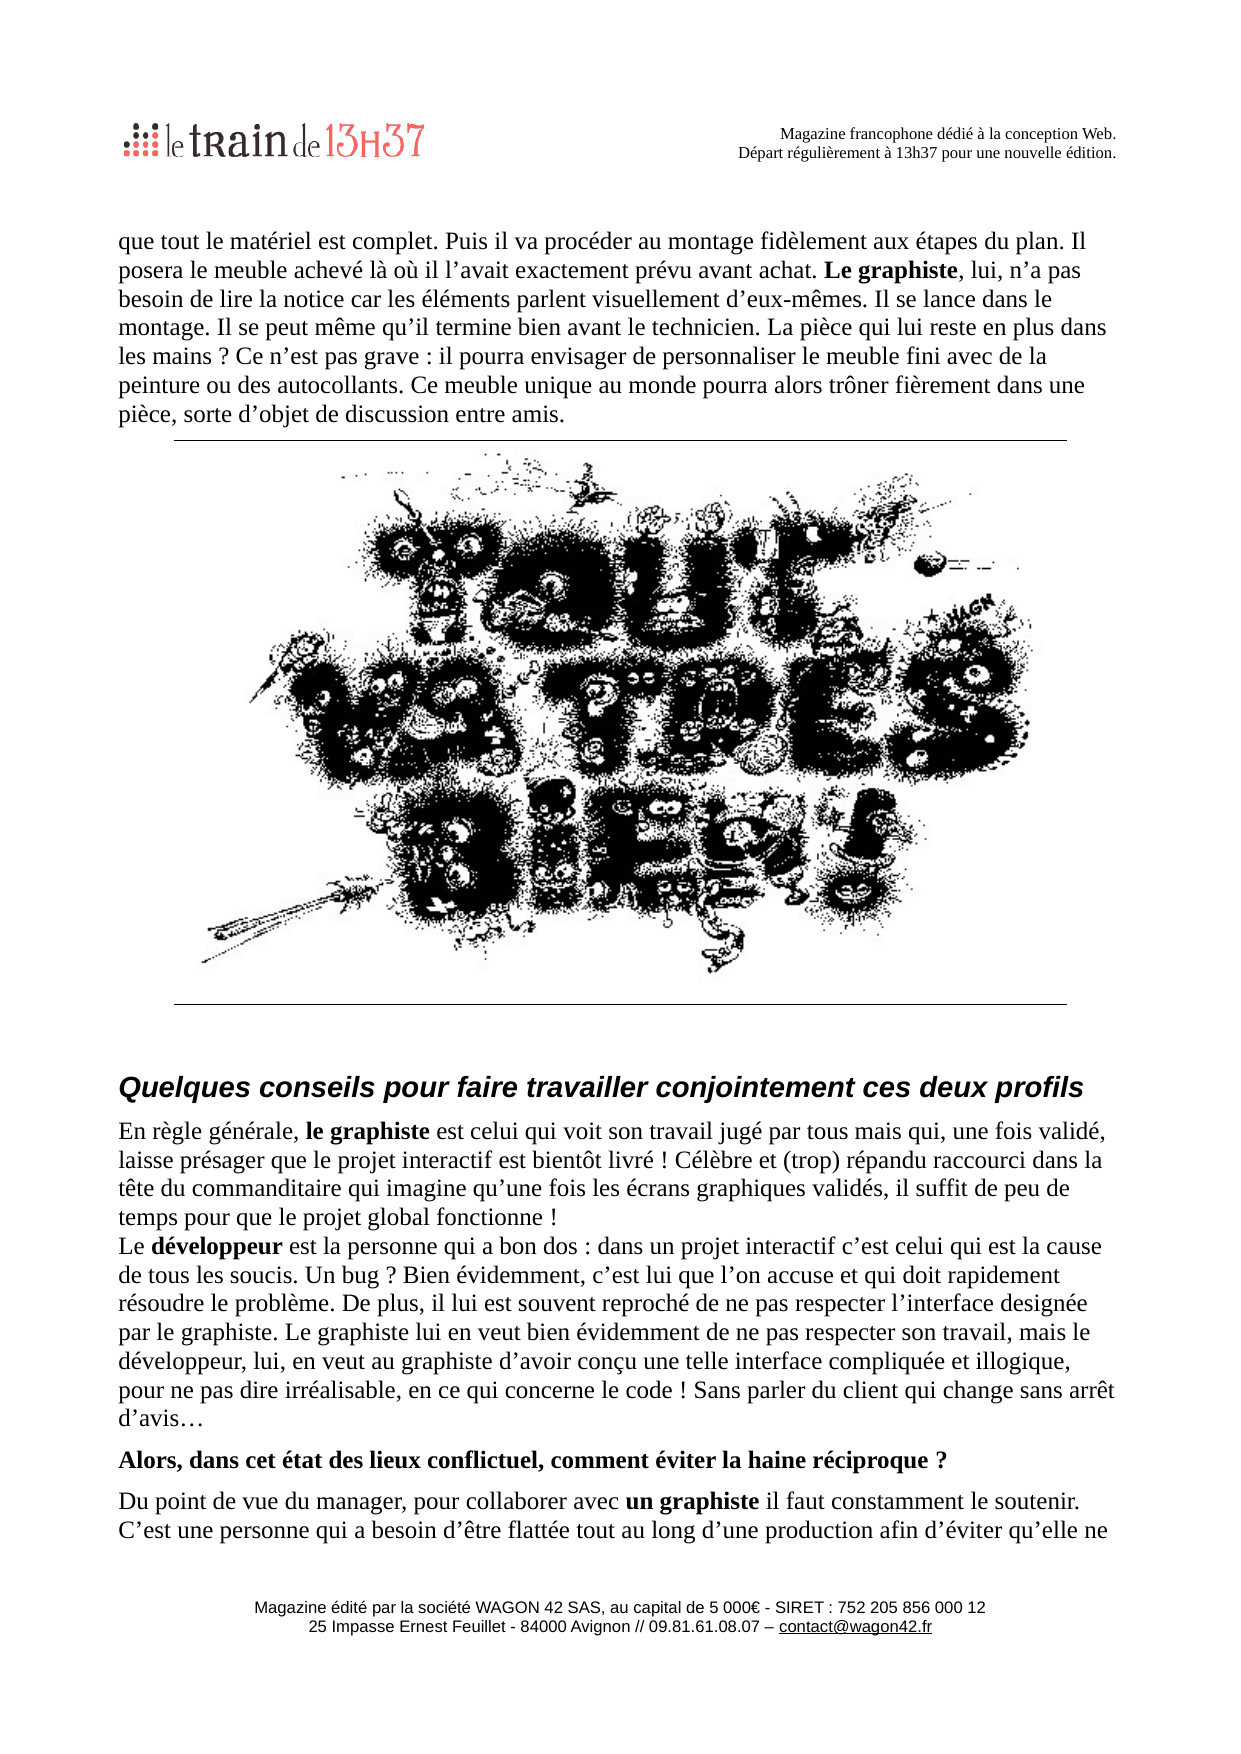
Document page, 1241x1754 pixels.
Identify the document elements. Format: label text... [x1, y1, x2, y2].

text Du point de vue du manager, pour collaborer avec un graphiste il faut constamment le soutenir. C’est une personne qui a besoin d’être flattée tout au long d’une production afin d’éviter qu’elle ne [118, 1486, 1122, 1543]
text que tout le matériel est complet. Puis il va procéder au montage fidèlement aux étapes du plan. Il posera le meuble achevé là où il l’avait exactement prévu avant achat. Le graphiste, lui, n’a pas besoin de lire la notice car les éléments parlent visuellement d’eux-mêmes. Il se lance dans le montage. Il se peut même qu’il termine bien avant le technicien. La pièce qui lui reste en plus dans les mains ? Ce n’est pas grave : il pourra envisager de personnaliser le meuble fini avec de la peinture ou des autocollants. Ce meuble unique au monde pourra alors trôner fièrement dans une pièce, sorte d’objet de discussion entre amis. [118, 226, 1122, 427]
text Alors, dans cet état des lieux conflictuel, comment éviter la haine réciproque ? [118, 1445, 1122, 1473]
picture [182, 448, 1058, 995]
subtitle Quelques conseils pour faire travailler conjointement ces deux profils [118, 1070, 1122, 1103]
text Le développeur est la personne qui a bon dos : dans un projet interactif c’est celui qui est la cause de tous les soucis. Un bug ? Bien évidemment, c’est lui que l’on accuse et qui doit rapidement résoudre le problème. De plus, il lui est souvent reproché de ne pas respecter l’interface designée par le graphiste. Le graphiste lui en veut bien évidemment de ne pas respecter son travail, mais le développeur, lui, en veut au graphiste d’avoir conçu une telle interface compliquée et illogique, pour ne pas dire irréalisable, en ce qui concerne le code ! Sans parler du client qui change sans arrêt d’avis… [118, 1231, 1122, 1432]
picture [123, 123, 425, 157]
text En règle générale, le graphiste est celui qui voit son travail jugé par tous mais qui, une fois validé, laisse présager que le projet interactif est bientôt livré ! Célèbre et (trop) répandu raccourci dans la tête du commanditaire qui imagine qu’une fois les écrans graphiques validés, il suffit de peu de temps pour que le projet global fonctionne ! [118, 1116, 1122, 1231]
